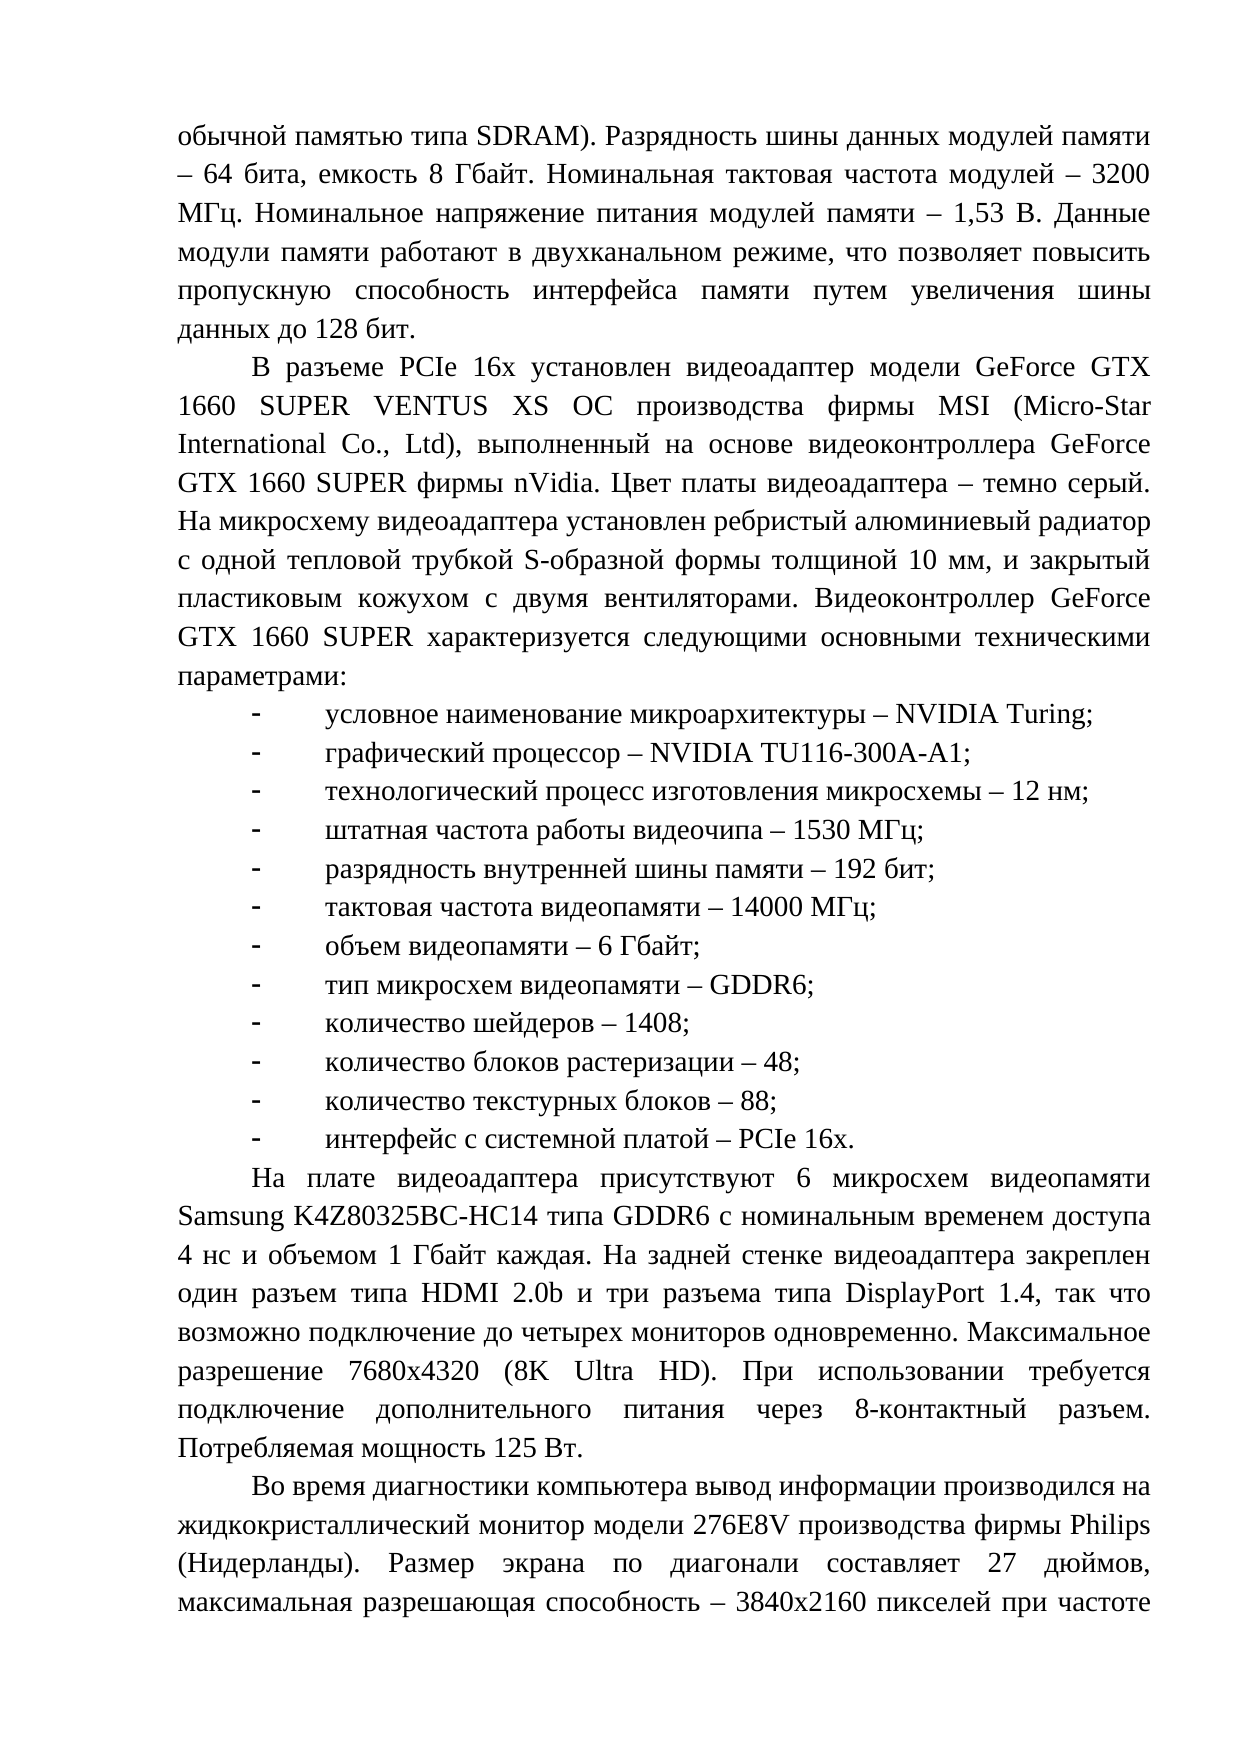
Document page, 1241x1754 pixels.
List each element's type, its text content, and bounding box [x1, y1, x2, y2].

list количество текстурных блоков – 88; [177, 1083, 1152, 1116]
list количество блоков растеризации – 48; [177, 1044, 1152, 1078]
text На плате видеоадаптера присутствуют 6 микросхем видеопамяти Samsung K4Z80325BC-HC14 типа GDDR6 с номинальным временем доступа 4 нс и объемом 1 Гбайт каждая. На задней стенке видеоадаптера закреплен один разъем типа HDMI 2.0b и три разъема типа DisplayPort 1.4, так что возможно подключение до четырех мониторов одновременно. Максимальное разрешение 7680x4320 (8K Ultra HD). При использовании требуется подключение дополнительного питания через 8-контактный разъем. Потребляемая мощность 125 Вт. [177, 1160, 1152, 1463]
list количество шейдеров – 1408; [177, 1005, 1152, 1039]
list технологический процесс изготовления микросхемы – 12 нм; [177, 773, 1152, 807]
text Во время диагностики компьютера вывод информации производился на жидкокристаллический монитор модели 276E8V производства фирмы Philips (Нидерланды). Размер экрана по диагонали составляет 27 дюймов, максимальная разрешающая способность – 3840x2160 пикселей при частоте [177, 1468, 1152, 1617]
list объем видеопамяти – 6 Гбайт; [177, 928, 1152, 962]
list тип микросхем видеопамяти – GDDR6; [177, 967, 1152, 1000]
text обычной памятью типа SDRAM). Разрядность шины данных модулей памяти – 64 бита, емкость 8 Гбайт. Номинальная тактовая частота модулей – 3200 МГц. Номинальное напряжение питания модулей памяти – 1,53 В. Данные модули памяти работают в двухканальном режиме, что позволяет повысить пропускную способность интерфейса памяти путем увеличения шины данных до 128 бит. [177, 118, 1152, 344]
list условное наименование микроархитектуры – NVIDIA Turing; [177, 696, 1152, 730]
text В разъеме PCIe 16x установлен видеоадаптер модели GeForce GTX 1660 SUPER VENTUS XS OC производства фирмы MSI (Micro-Star International Co., Ltd), выполненный на основе видеоконтроллера GeForce GTX 1660 SUPER фирмы nVidia. Цвет платы видеоадаптера – темно серый. На микросхему видеоадаптера установлен ребристый алюминиевый радиатор с одной тепловой трубкой S-образной формы толщиной 10 мм, и закрытый пластиковым кожухом с двумя вентиляторами. Видеоконтроллер GeForce GTX 1660 SUPER характеризуется следующими основными техническими параметрами: [177, 349, 1152, 691]
list штатная частота работы видеочипа – 1530 МГц; [177, 812, 1152, 846]
list разрядность внутренней шины памяти – 192 бит; [177, 851, 1152, 884]
list интерфейс с системной платой – PCIe 16x. [177, 1121, 1152, 1155]
list тактовая частота видеопамяти – 14000 МГц; [177, 889, 1152, 923]
list графический процессор – NVIDIA TU116-300A-A1; [177, 735, 1152, 768]
